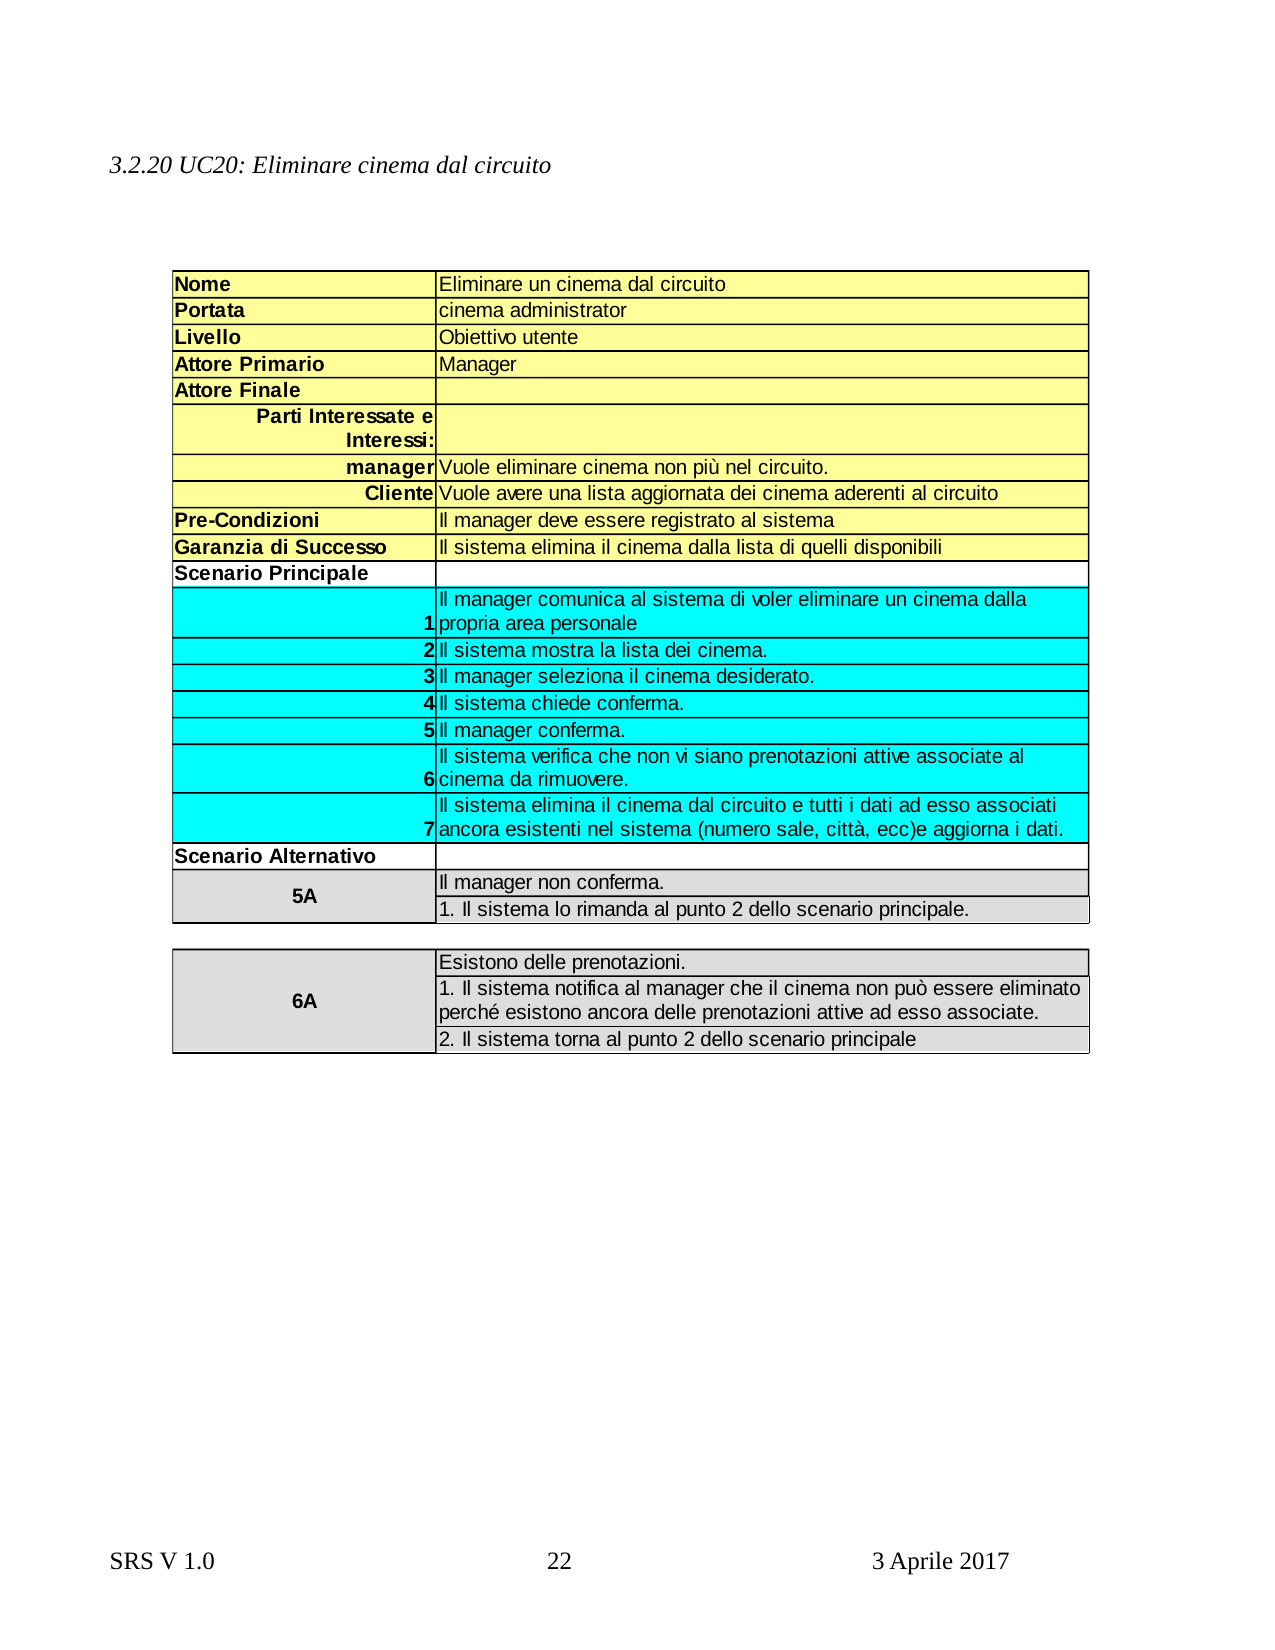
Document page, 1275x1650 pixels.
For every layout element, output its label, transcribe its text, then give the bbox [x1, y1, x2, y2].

subtitle 3.2.20 UC20: Eliminare cinema dal circuito [109, 150, 1162, 179]
